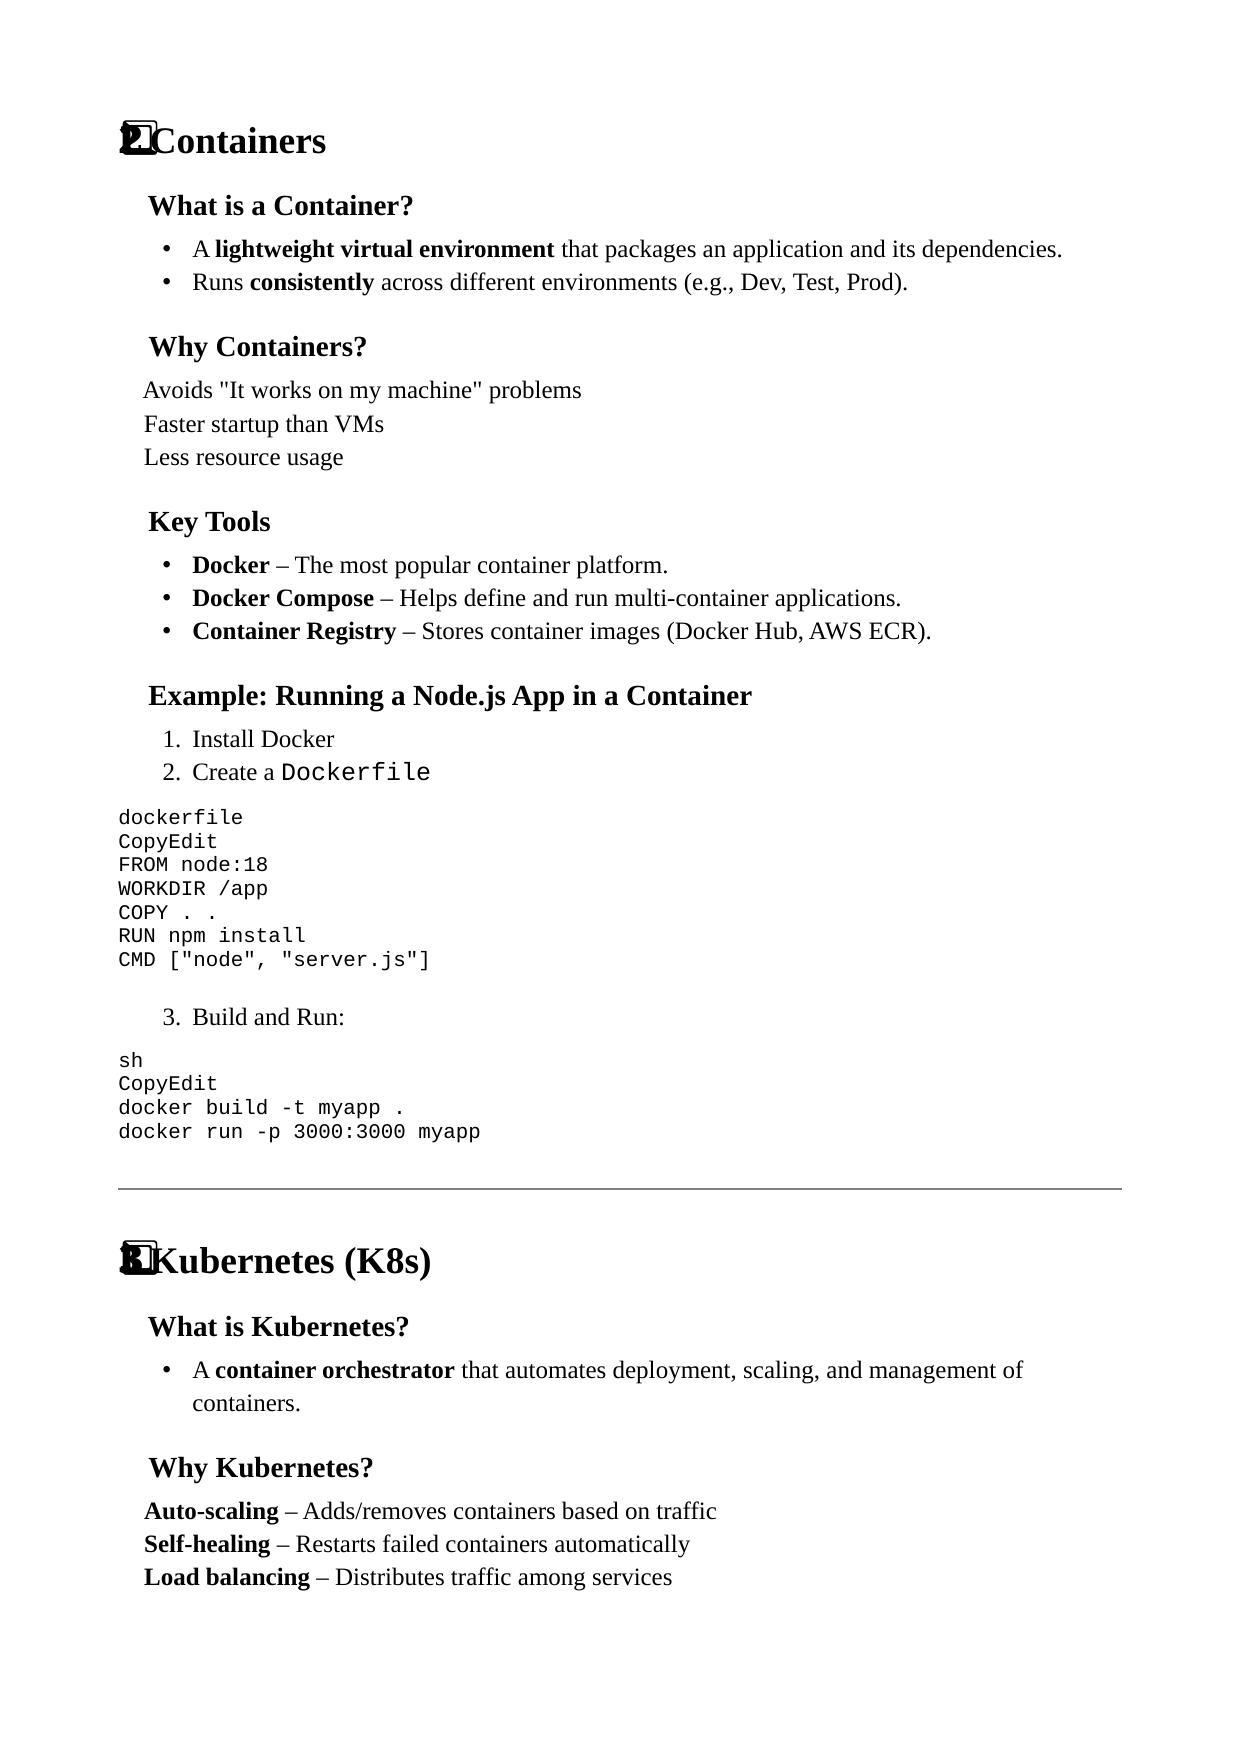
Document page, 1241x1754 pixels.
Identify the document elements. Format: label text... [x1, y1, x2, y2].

list Docker – The most popular container platform. [162, 550, 1122, 579]
text CopyEdit [118, 1073, 1122, 1097]
subtitle 🔹 What is Kubernetes? [118, 1309, 1122, 1343]
list Create a Dockerfile [162, 757, 1122, 788]
text docker run -p 3000:3000 myapp [118, 1121, 1122, 1144]
text ✅ Auto-scaling – Adds/removes containers based on traffic ✅ Self-healing – Restarts failed containers automatically ✅ Load balancing – Distributes traffic among services [118, 1496, 1122, 1591]
list Install Docker [162, 724, 1122, 753]
text dockerfile [118, 807, 1122, 831]
text ✅ Avoids "It works on my machine" problems ✅ Faster startup than VMs ✅ Less resource usage [118, 376, 1122, 470]
text CMD ["node", "server.js"] [118, 949, 1122, 973]
list Container Registry – Stores container images (Docker Hub, AWS ECR). [162, 616, 1122, 645]
list A container orchestrator that automates deployment, scaling, and management of containers. [162, 1355, 1122, 1417]
list Runs consistently across different environments (e.g., Dev, Test, Prod). [162, 267, 1122, 296]
subtitle 🔹 Key Tools [118, 504, 1122, 537]
text docker build -t myapp . [118, 1097, 1122, 1121]
list Build and Run: [162, 1002, 1122, 1031]
text RUN npm install [118, 925, 1122, 949]
list A lightweight virtual environment that packages an application and its dependencies. [162, 234, 1122, 263]
text sh [118, 1050, 1122, 1073]
subtitle 🔹 What is a Container? [118, 188, 1122, 222]
subtitle 🔹 Example: Running a Node.js App in a Container [118, 678, 1122, 712]
text COPY . . [118, 902, 1122, 925]
list Docker Compose – Helps define and run multi-container applications. [162, 583, 1122, 612]
subtitle 🔹 Why Kubernetes? [118, 1450, 1122, 1484]
text WORKDIR /app [118, 878, 1122, 902]
subtitle 🔹 Why Containers? [118, 329, 1122, 363]
text CopyEdit [118, 831, 1122, 854]
subtitle 2️⃣ Containers [118, 118, 1122, 161]
subtitle 3️⃣ Kubernetes (K8s) [118, 1239, 1122, 1282]
text FROM node:18 [118, 854, 1122, 878]
